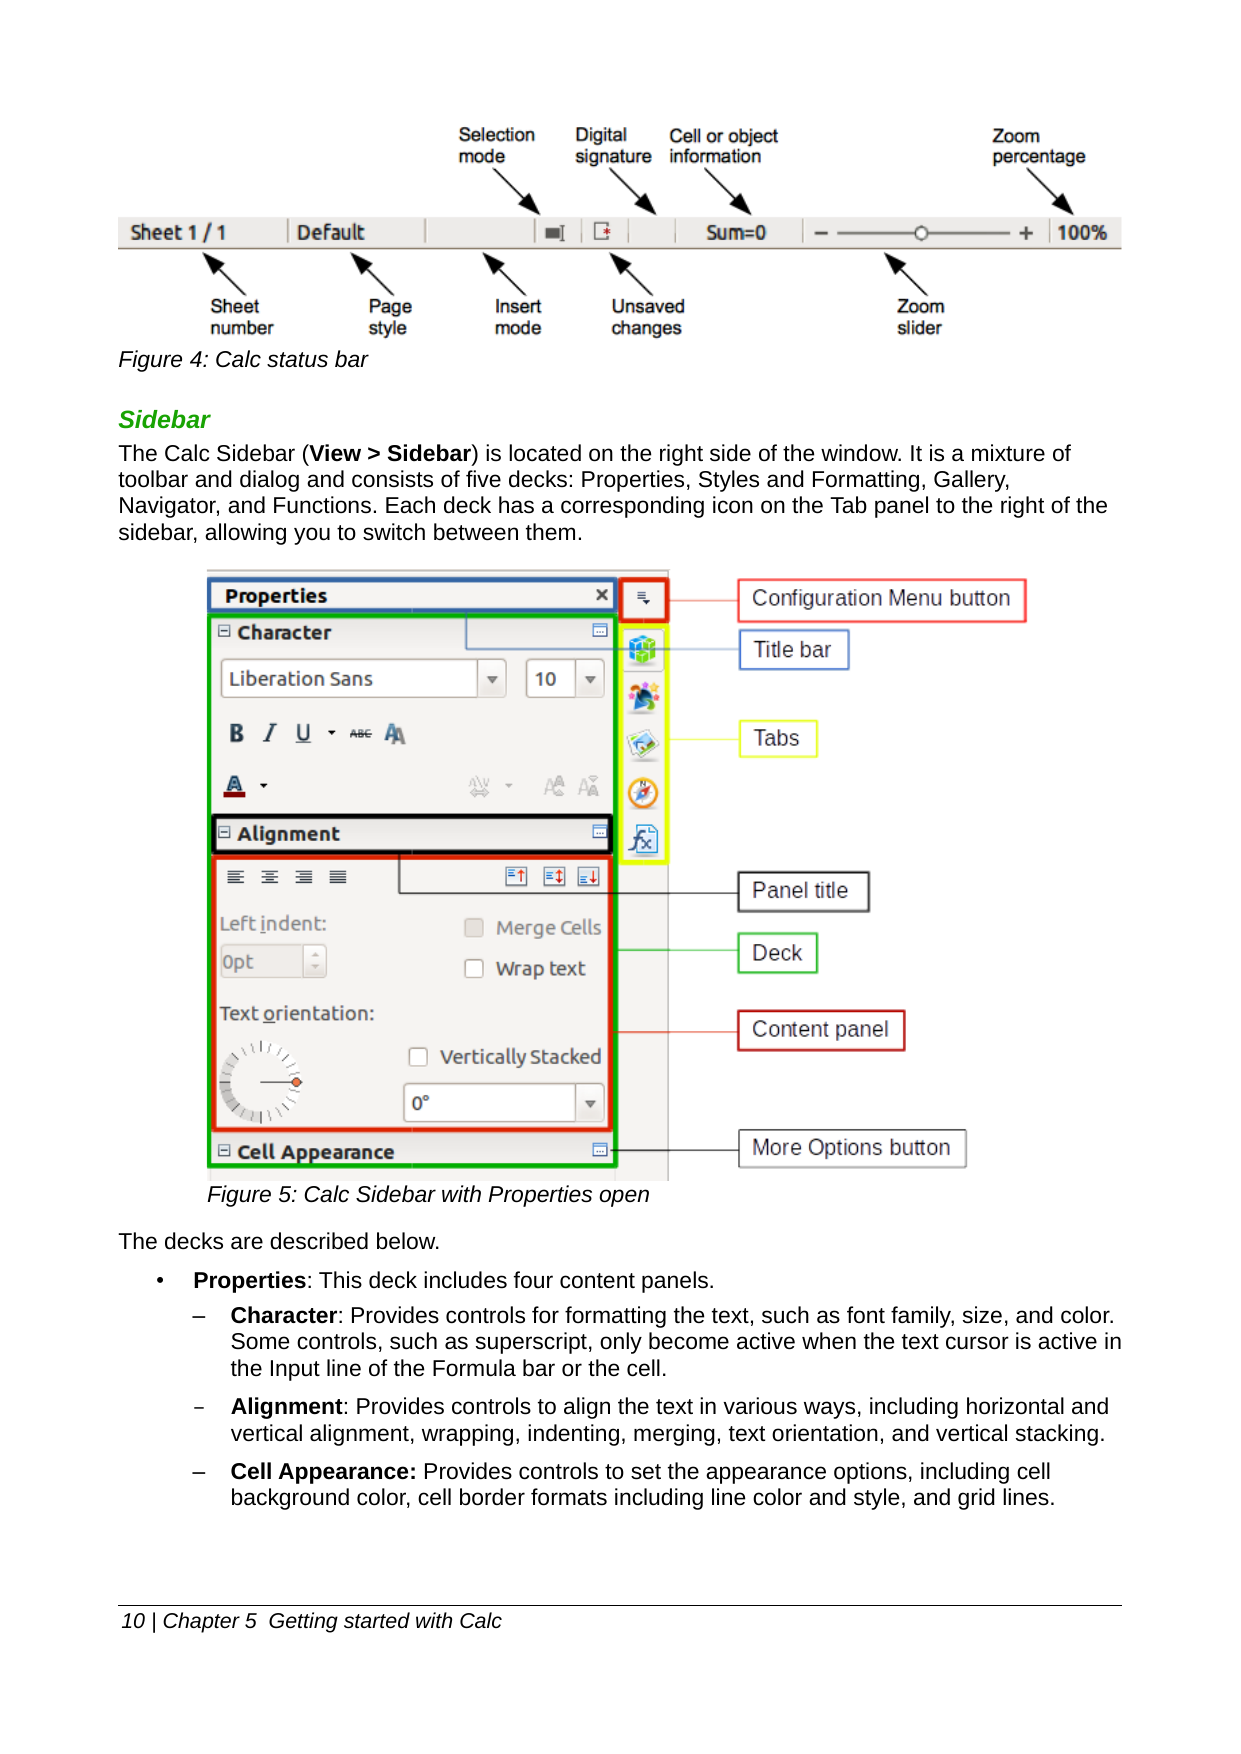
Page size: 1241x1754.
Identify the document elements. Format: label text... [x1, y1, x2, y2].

text Figure 4: Calc status bar [118, 346, 1122, 372]
picture [206, 569, 1034, 1181]
text The Calc Sidebar (View > Sidebar) is located on the right side of the window. It is a mixture of toolbar and dialog and consists of five decks: Properties, Styles and Formatting, Gallery, Navigator, and Functions. Each deck has a corresponding icon on the Tab panel to the right of the sidebar, allowing you to switch between them. [118, 439, 1122, 545]
list Alignment: Provides controls to align the text in various ways, including horizontal and vertical alignment, wrapping, indenting, merging, text orientation, and vertical stacking. [193, 1393, 1122, 1446]
picture [118, 118, 1123, 346]
subtitle Sidebar [118, 405, 1122, 434]
list Character: Provides controls for formatting the text, such as font family, size, and color. Some controls, such as superscript, only become active when the text cursor is active in the Input line of the Formula bar or the cell. [192, 1302, 1122, 1381]
list Properties: This deck includes four content panels. [156, 1267, 1122, 1293]
list Cell Appearance: Provides controls to set the appearance options, including cell background color, cell border formats including line color and style, and grid lines. [192, 1458, 1122, 1511]
text Figure 5: Calc Sidebar with Properties open [207, 1181, 1033, 1207]
list The decks are described below. [118, 1228, 1122, 1254]
